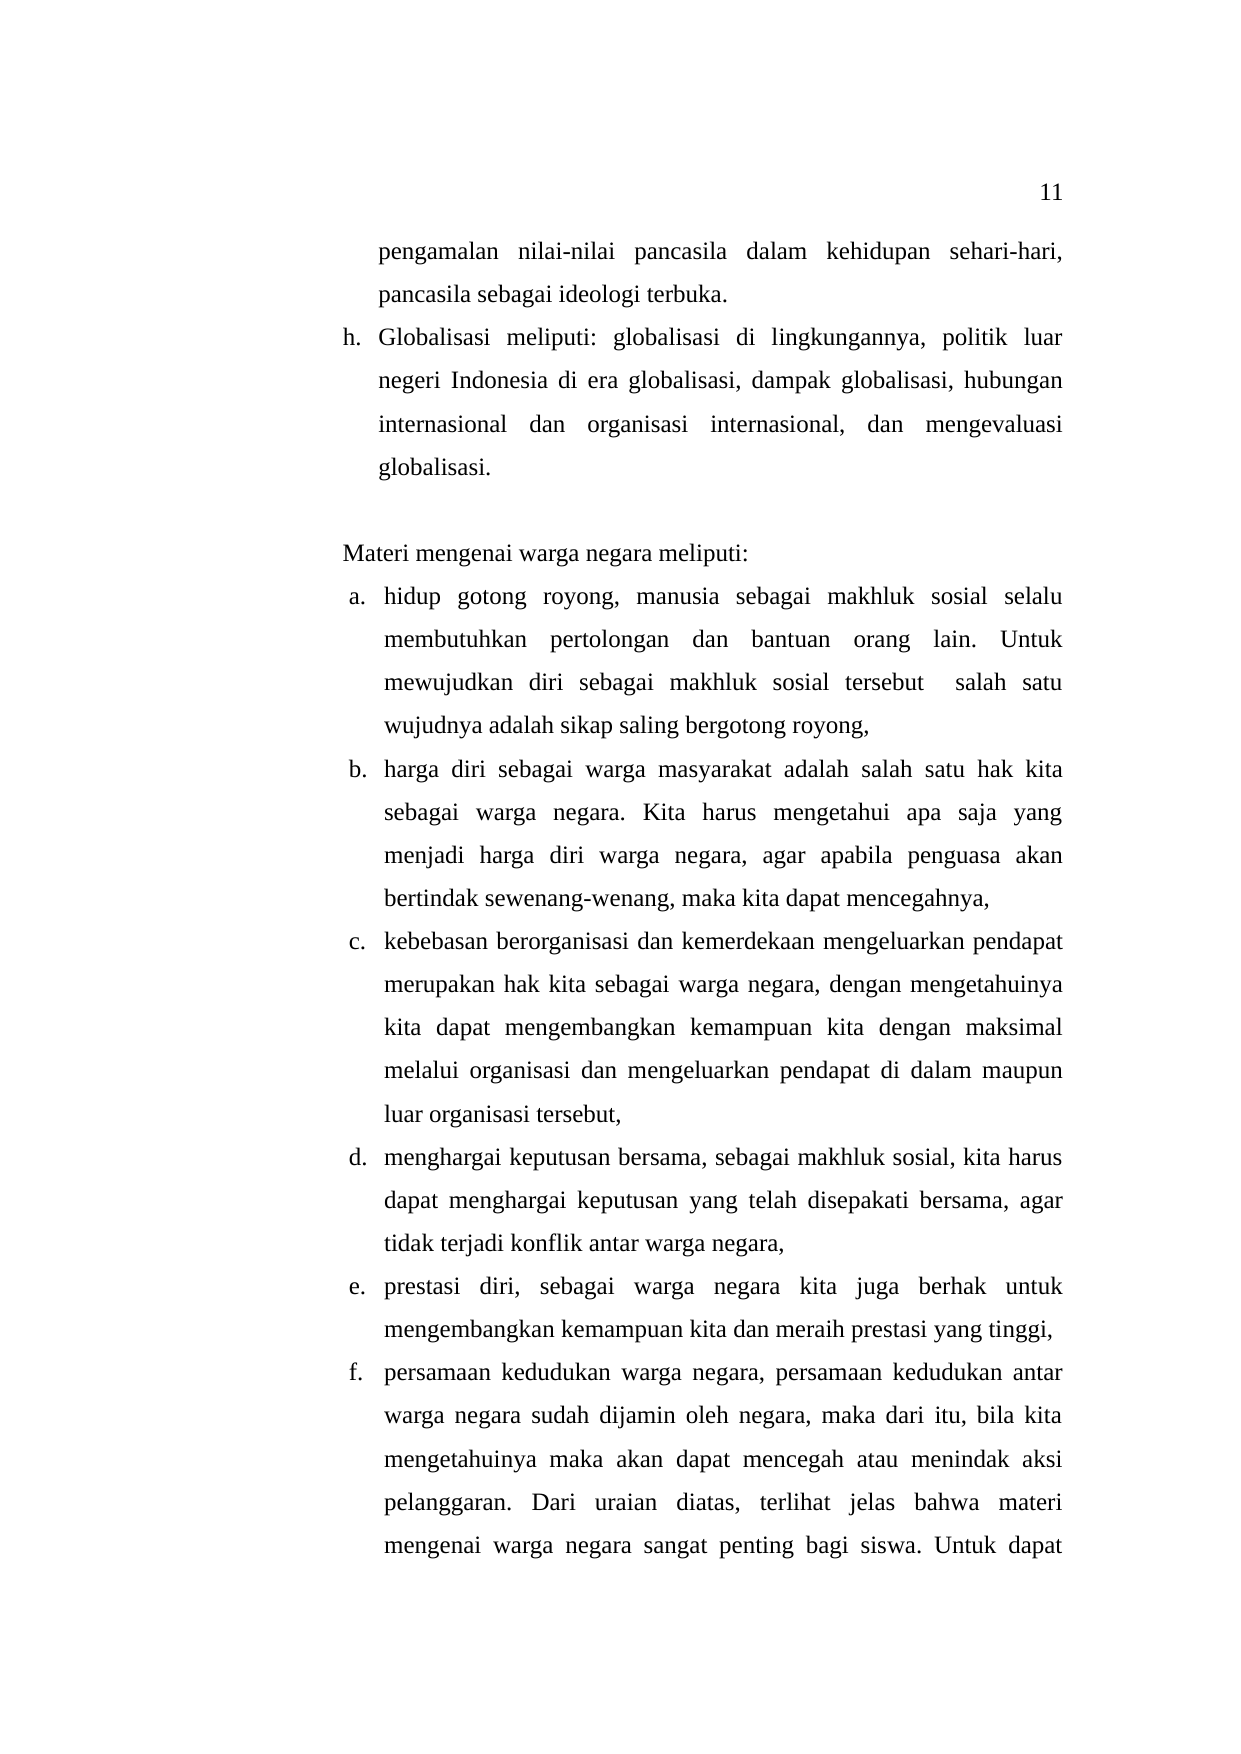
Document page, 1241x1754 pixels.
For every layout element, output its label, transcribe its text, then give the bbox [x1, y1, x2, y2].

list hidup gotong royong, manusia sebagai makhluk sosial selalu membutuhkan pertolongan dan bantuan orang lain. Untuk mewujudkan diri sebagai makhluk sosial tersebut salah satu wujudnya adalah sikap saling bergotong royong, [348, 581, 1063, 739]
list pengamalan nilai-nilai pancasila dalam kehidupan sehari-hari, pancasila sebagai ideologi terbuka. [343, 236, 1063, 308]
text Materi mengenai warga negara meliputi: [342, 538, 1063, 567]
list persamaan kedudukan warga negara, persamaan kedudukan antar warga negara sudah dijamin oleh negara, maka dari itu, bila kita mengetahuinya maka akan dapat mencegah atau menindak aksi pelanggaran. Dari uraian diatas, terlihat jelas bahwa materi mengenai warga negara sangat penting bagi siswa. Untuk dapat [348, 1357, 1063, 1559]
list harga diri sebagai warga masyarakat adalah salah satu hak kita sebagai warga negara. Kita harus mengetahui apa saja yang menjadi harga diri warga negara, agar apabila penguasa akan bertindak sewenang-wenang, maka kita dapat mencegahnya, [348, 754, 1063, 912]
list menghargai keputusan bersama, sebagai makhluk sosial, kita harus dapat menghargai keputusan yang telah disepakati bersama, agar tidak terjadi konflik antar warga negara, [348, 1142, 1063, 1257]
list kebebasan berorganisasi dan kemerdekaan mengeluarkan pendapat merupakan hak kita sebagai warga negara, dengan mengetahuinya kita dapat mengembangkan kemampuan kita dengan maksimal melalui organisasi dan mengeluarkan pendapat di dalam maupun luar organisasi tersebut, [348, 926, 1063, 1127]
list Globalisasi meliputi: globalisasi di lingkungannya, politik luar negeri Indonesia di era globalisasi, dampak globalisasi, hubungan internasional dan organisasi internasional, dan mengevaluasi globalisasi. [343, 322, 1063, 481]
list prestasi diri, sebagai warga negara kita juga berhak untuk mengembangkan kemampuan kita dan meraih prestasi yang tinggi, [348, 1271, 1063, 1343]
